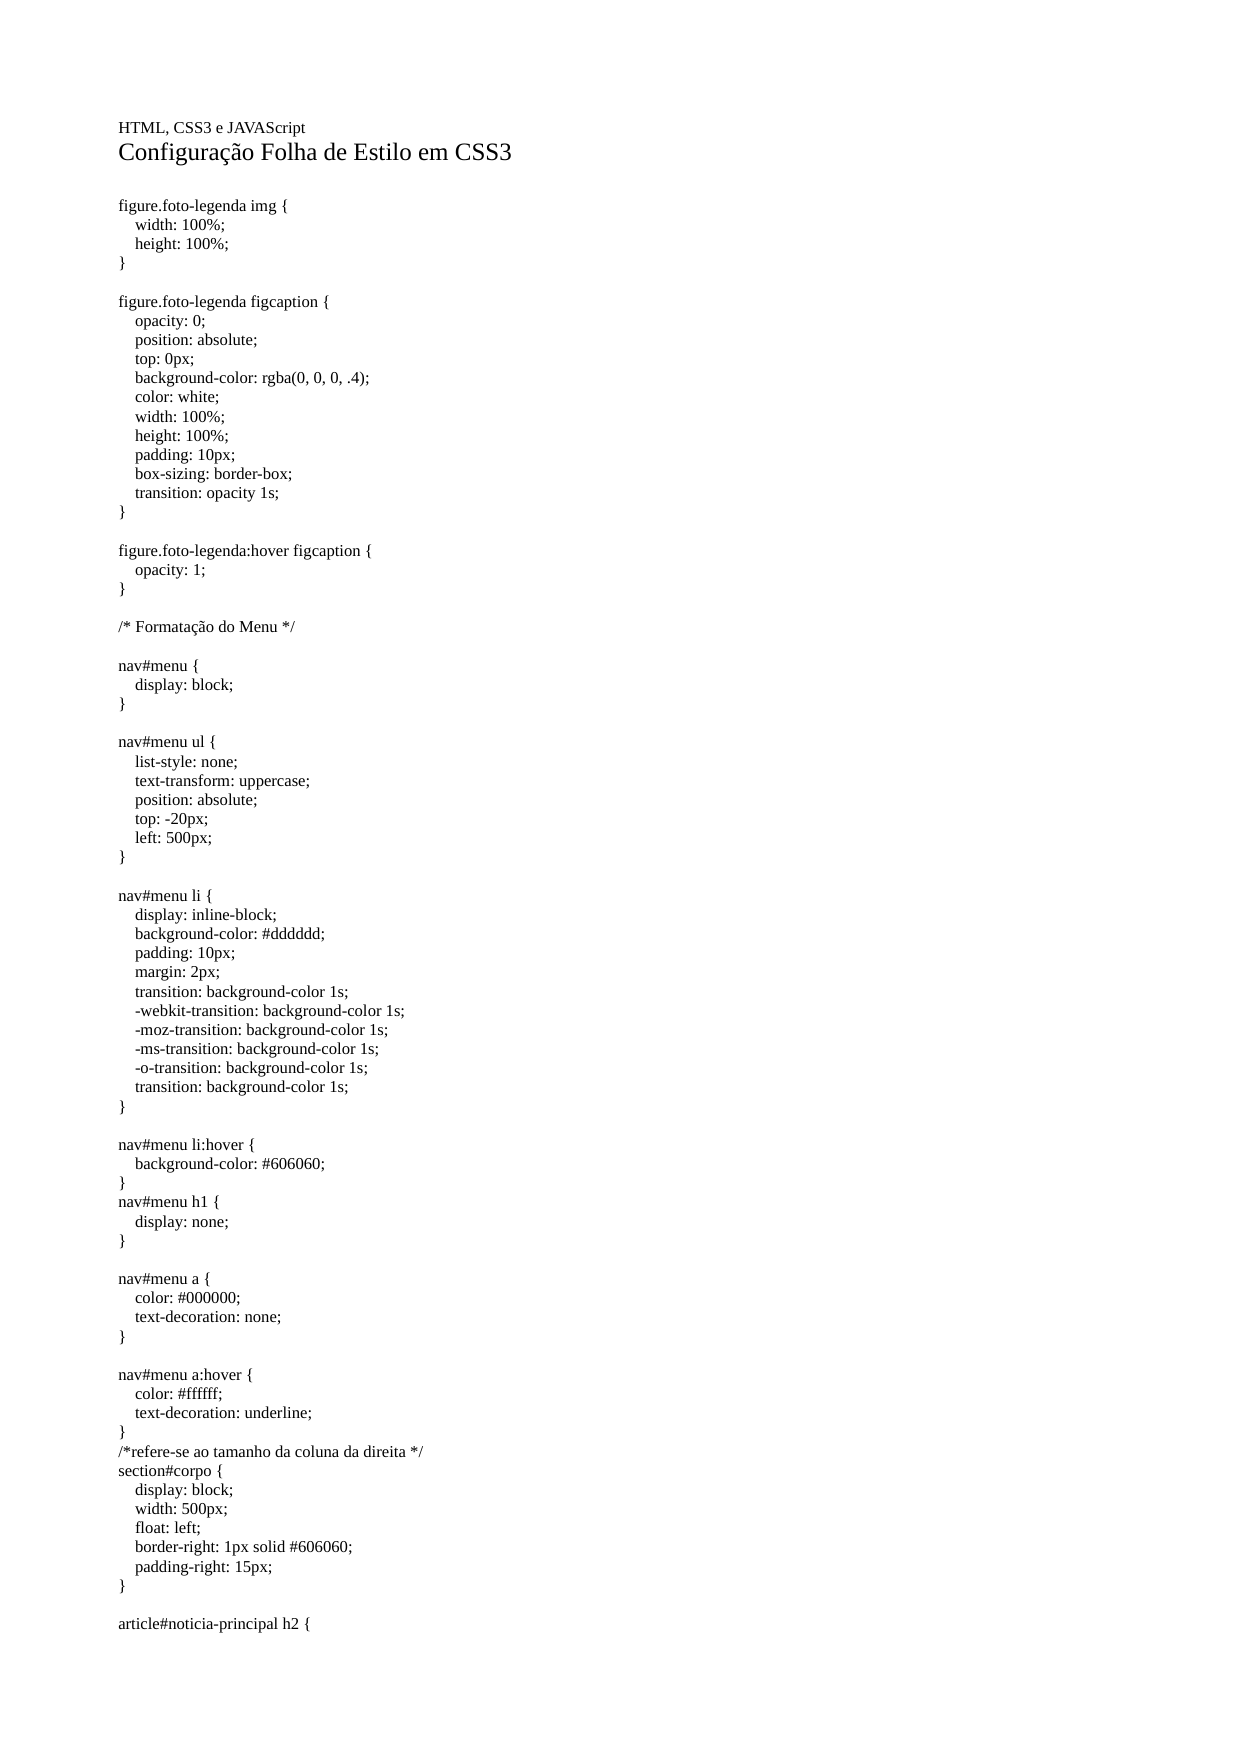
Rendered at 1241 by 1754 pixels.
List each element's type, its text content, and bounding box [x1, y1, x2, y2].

text display: block; [118, 675, 1122, 694]
text nav#menu ul { [118, 732, 1122, 751]
text position: absolute; [118, 790, 1122, 809]
text width: 100%; [118, 215, 1122, 234]
text padding: 10px; [118, 943, 1122, 962]
text opacity: 1; [118, 560, 1122, 579]
text nav#menu h1 { [118, 1192, 1122, 1211]
text display: inline-block; [118, 905, 1122, 924]
text background-color: #606060; [118, 1154, 1122, 1173]
text left: 500px; [118, 828, 1122, 847]
text text-decoration: underline; [118, 1403, 1122, 1422]
text nav#menu { [118, 656, 1122, 675]
text } [118, 1096, 1122, 1116]
text display: block; [118, 1480, 1122, 1499]
text height: 100%; [118, 426, 1122, 445]
text top: 0px; [118, 349, 1122, 368]
text } [118, 1326, 1122, 1346]
text } [118, 1231, 1122, 1250]
text transition: opacity 1s; [118, 483, 1122, 502]
text list-style: none; [118, 751, 1122, 771]
text background-color: rgba(0, 0, 0, .4); [118, 368, 1122, 387]
text text-decoration: none; [118, 1307, 1122, 1326]
text figure.foto-legenda img { [118, 196, 1122, 215]
text margin: 2px; [118, 962, 1122, 981]
text transition: background-color 1s; [118, 981, 1122, 1001]
text text-transform: uppercase; [118, 771, 1122, 790]
text -moz-transition: background-color 1s; [118, 1020, 1122, 1039]
text /*refere-se ao tamanho da coluna da direita */ [118, 1441, 1122, 1461]
text -webkit-transition: background-color 1s; [118, 1001, 1122, 1020]
text height: 100%; [118, 234, 1122, 253]
text color: #ffffff; [118, 1384, 1122, 1403]
text width: 500px; [118, 1499, 1122, 1518]
text figure.foto-legenda figcaption { [118, 291, 1122, 311]
text position: absolute; [118, 330, 1122, 349]
text opacity: 0; [118, 311, 1122, 330]
text padding-right: 15px; [118, 1556, 1122, 1576]
text display: none; [118, 1211, 1122, 1231]
text width: 100%; [118, 406, 1122, 426]
text } [118, 579, 1122, 598]
text border-right: 1px solid #606060; [118, 1537, 1122, 1556]
text } [118, 847, 1122, 866]
text nav#menu a { [118, 1269, 1122, 1288]
text /* Formatação do Menu */ [118, 617, 1122, 636]
text transition: background-color 1s; [118, 1077, 1122, 1096]
text padding: 10px; [118, 445, 1122, 464]
text } [118, 253, 1122, 272]
text } [118, 1173, 1122, 1192]
text -o-transition: background-color 1s; [118, 1058, 1122, 1077]
text figure.foto-legenda:hover figcaption { [118, 541, 1122, 560]
text } [118, 1422, 1122, 1441]
text top: -20px; [118, 809, 1122, 828]
text background-color: #dddddd; [118, 924, 1122, 943]
text -ms-transition: background-color 1s; [118, 1039, 1122, 1058]
text float: left; [118, 1518, 1122, 1537]
text color: #000000; [118, 1288, 1122, 1307]
text article#noticia-principal h2 { [118, 1614, 1122, 1633]
text } [118, 694, 1122, 713]
text nav#menu li:hover { [118, 1135, 1122, 1154]
text box-sizing: border-box; [118, 464, 1122, 483]
text } [118, 1576, 1122, 1595]
text } [118, 502, 1122, 521]
text section#corpo { [118, 1461, 1122, 1480]
text color: white; [118, 387, 1122, 406]
text nav#menu li { [118, 886, 1122, 905]
text nav#menu a:hover { [118, 1365, 1122, 1384]
